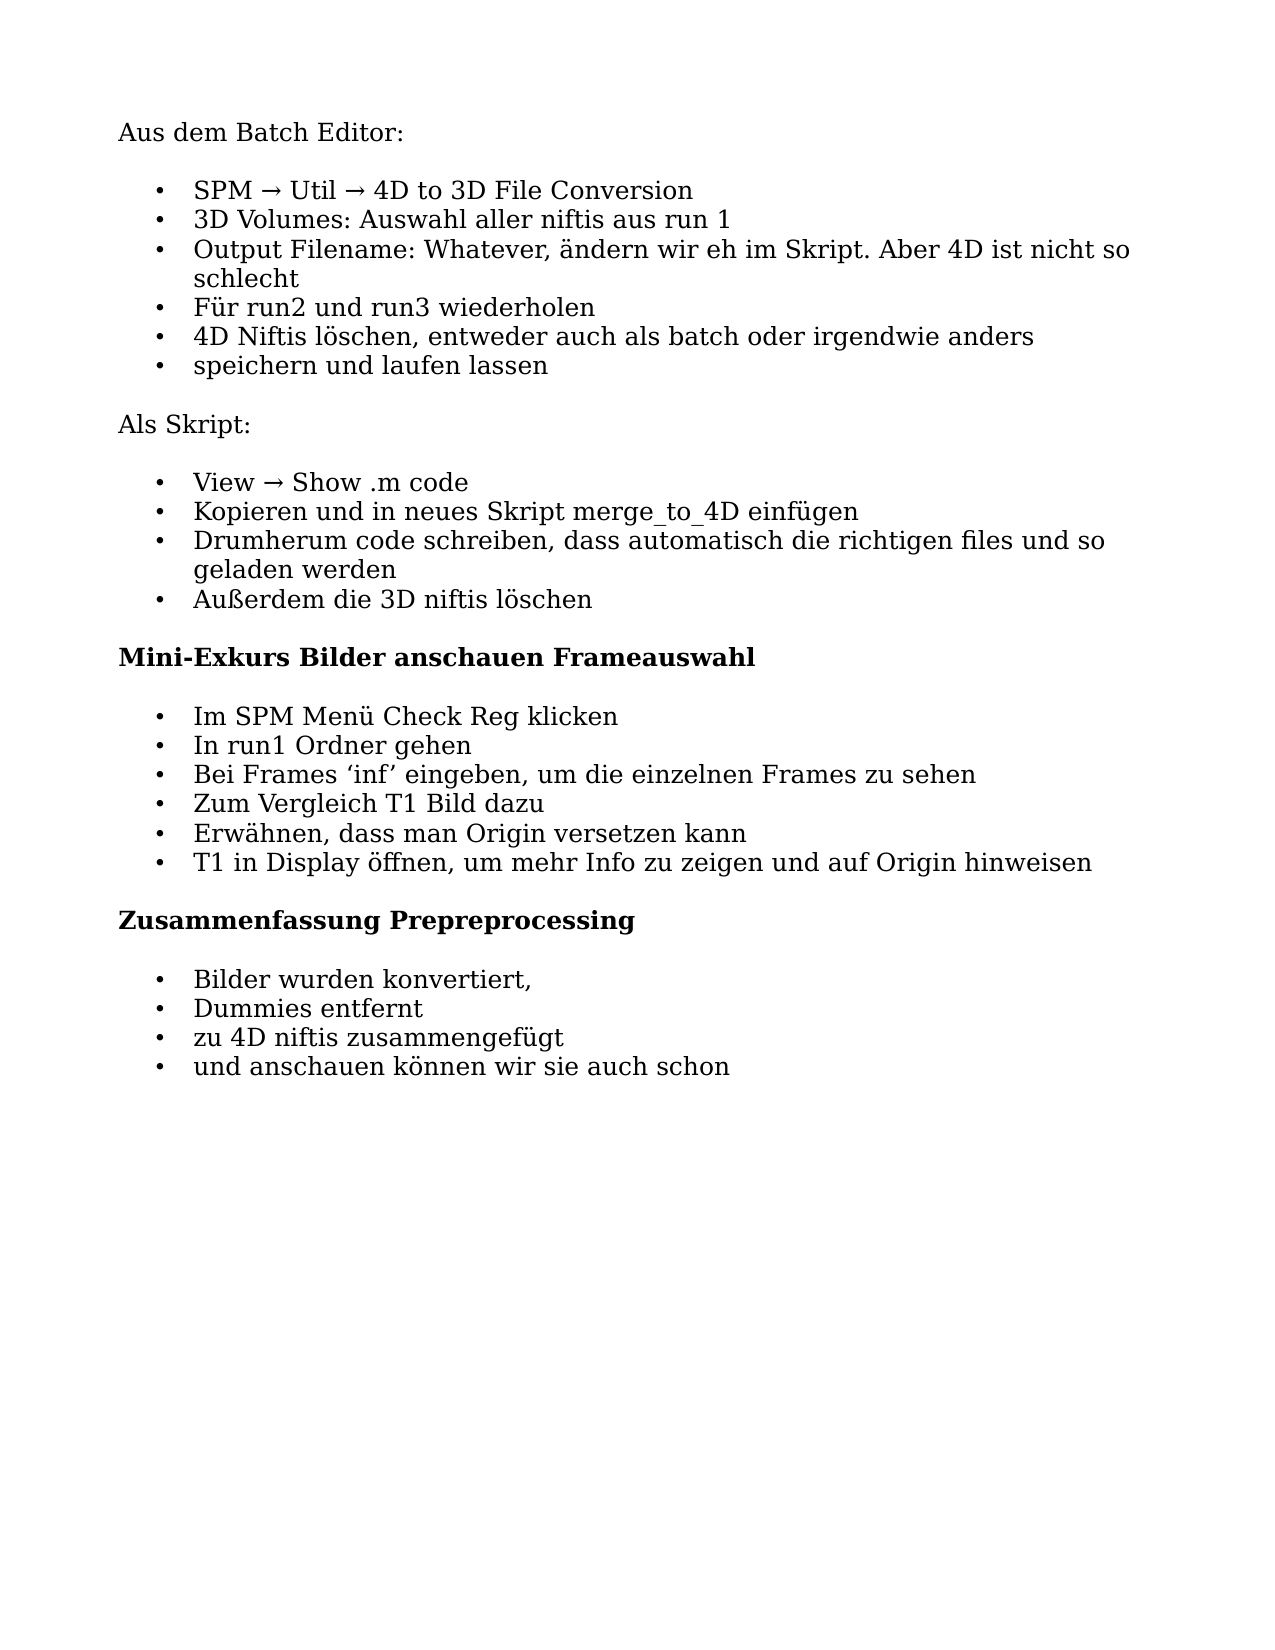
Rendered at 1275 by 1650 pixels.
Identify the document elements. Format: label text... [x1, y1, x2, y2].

list Drumherum code schreiben, dass automatisch die richtigen files und so geladen werden [156, 526, 1157, 585]
list speichern und laufen lassen [156, 351, 1157, 381]
list In run1 Ordner gehen [156, 731, 1157, 760]
text Mini-Exkurs Bilder anschauen Frameauswahl [118, 643, 1157, 673]
text Aus dem Batch Editor: [118, 118, 1157, 147]
text Zusammenfassung Prepreprocessing [118, 906, 1157, 936]
list Bei Frames ‘inf’ eingeben, um die einzelnen Frames zu sehen [156, 760, 1157, 789]
list Für run2 und run3 wiederholen [156, 293, 1157, 322]
text Als Skript: [118, 410, 1157, 439]
list Kopieren und in neues Skript merge_to_4D einfügen [156, 497, 1157, 526]
list T1 in Display öffnen, um mehr Info zu zeigen und auf Origin hinweisen [156, 848, 1157, 877]
list View → Show .m code [156, 468, 1157, 497]
list und anschauen können wir sie auch schon [156, 1052, 1157, 1081]
list Erwähnen, dass man Origin versetzen kann [156, 819, 1157, 848]
list Außerdem die 3D niftis löschen [156, 585, 1157, 614]
list SPM → Util → 4D to 3D File Conversion [156, 176, 1157, 206]
list 4D Niftis löschen, entweder auch als batch oder irgendwie anders [156, 322, 1157, 351]
list zu 4D niftis zusammengefügt [156, 1023, 1157, 1052]
list Im SPM Menü Check Reg klicken [156, 702, 1157, 731]
list Zum Vergleich T1 Bild dazu [156, 789, 1157, 819]
list 3D Volumes: Auswahl aller niftis aus run 1 [156, 206, 1157, 235]
list Output Filename: Whatever, ändern wir eh im Skript. Aber 4D ist nicht so schlecht [156, 235, 1157, 293]
list Dummies entfernt [156, 994, 1157, 1023]
list Bilder wurden konvertiert, [156, 965, 1157, 994]
